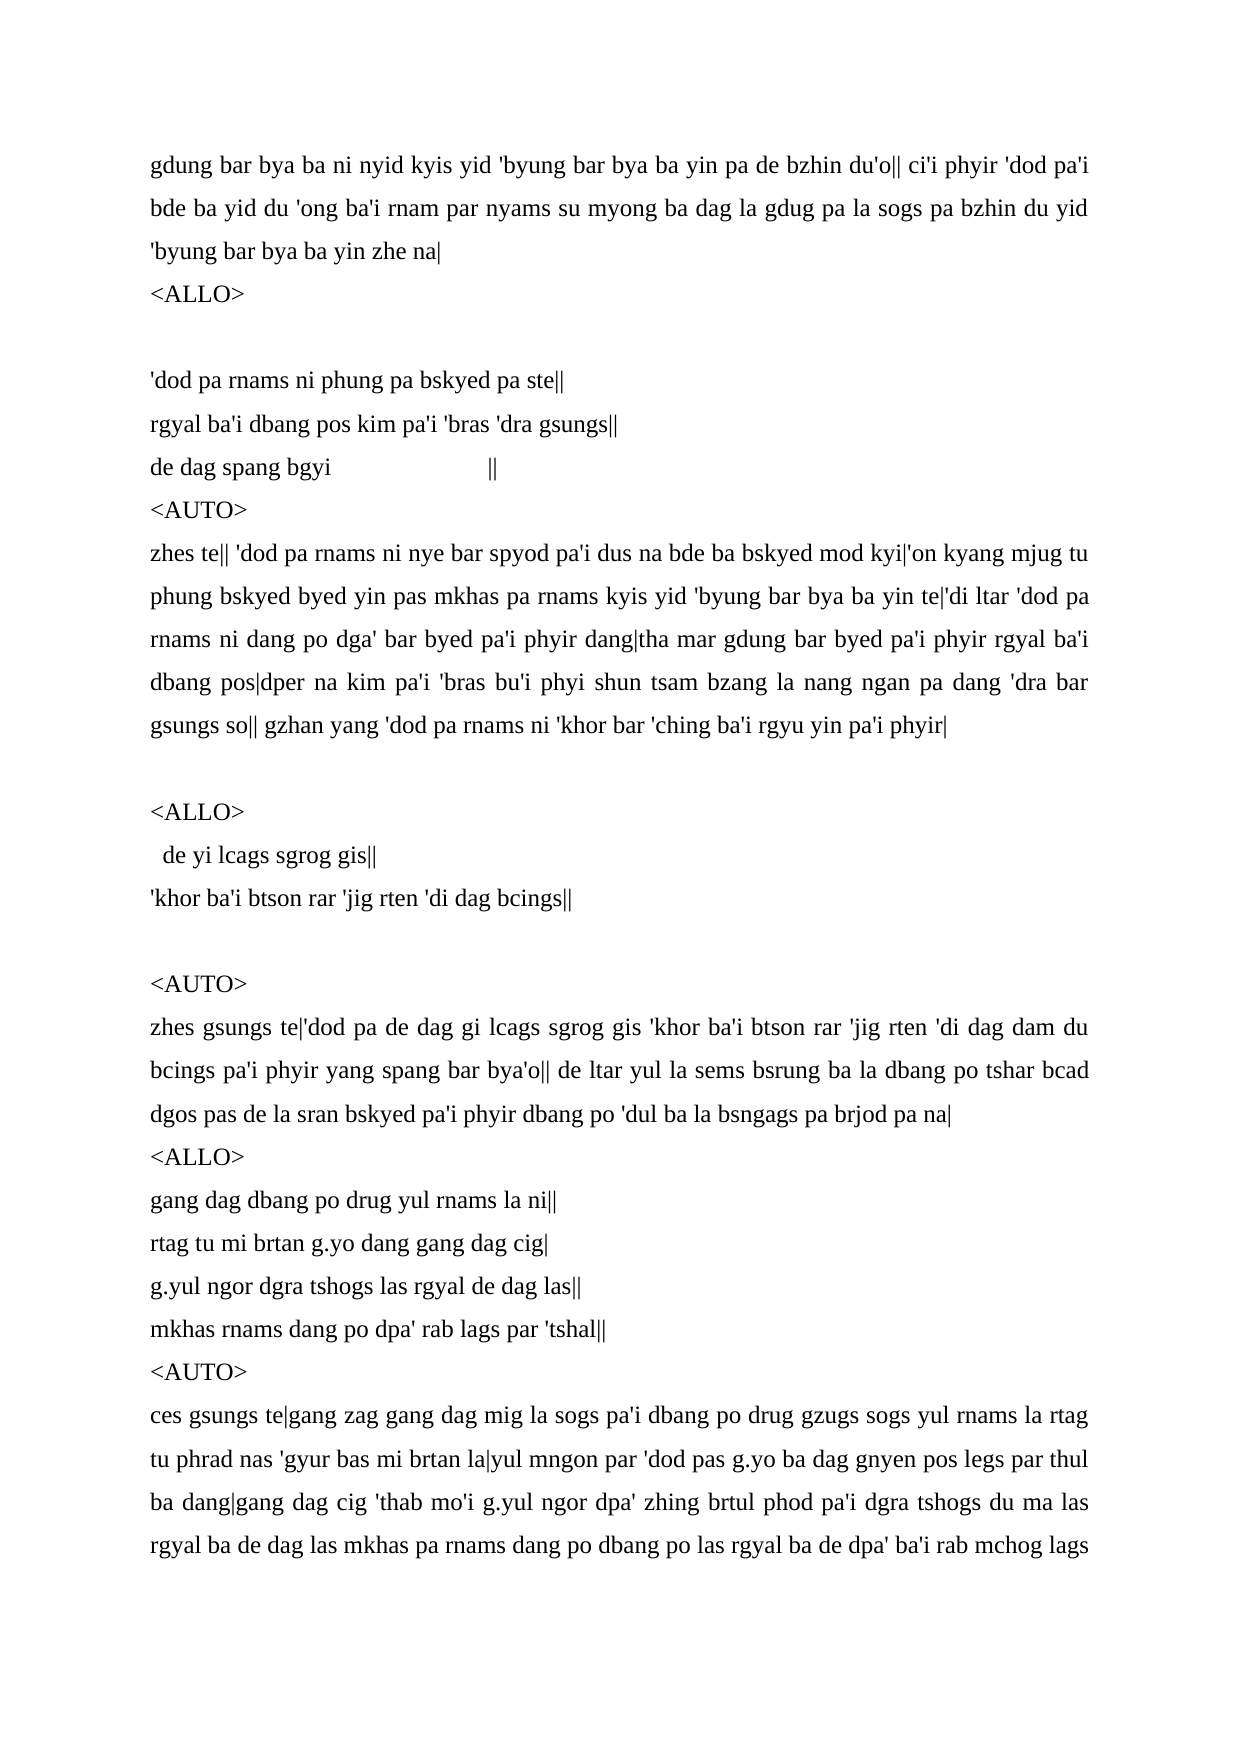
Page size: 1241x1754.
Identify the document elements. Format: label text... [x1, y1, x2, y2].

text gdung bar bya ba ni nyid kyis yid 'byung bar bya ba yin pa de bzhin du'o|| ci'i phyir 'dod pa'i bde ba yid du 'ong ba'i rnam par nyams su myong ba dag la gdug pa la sogs pa bzhin du yid 'byung bar bya ba yin zhe na| [150, 150, 1090, 265]
text 'khor ba'i btson rar 'jig rten 'di dag bcings|| [150, 883, 1090, 912]
text rtag tu mi brtan g.yo dang gang dag cig| [150, 1228, 1090, 1257]
text 'dod pa rnams ni phung pa bskyed pa ste|| [150, 366, 1090, 394]
text mkhas rnams dang po dpa' rab lags par 'tshal|| [150, 1314, 1090, 1343]
text zhes te|| 'dod pa rnams ni nye bar spyod pa'i dus na bde ba bskyed mod kyi|'on kyang mjug tu phung bskyed byed yin pas mkhas pa rnams kyis yid 'byung bar bya ba yin te|'di ltar 'dod pa rnams ni dang po dga' bar byed pa'i phyir dang|tha mar gdung bar byed pa'i phyir rgyal ba'i dbang pos|dper na kim pa'i 'bras bu'i phyi shun tsam bzang la nang ngan pa dang 'dra bar gsungs so|| gzhan yang 'dod pa rnams ni 'khor bar 'ching ba'i rgyu yin pa'i phyir| [150, 538, 1090, 739]
text de yi lcags sgrog gis|| [150, 840, 1090, 869]
text <ALLO> [150, 797, 1090, 826]
text <AUTO> [150, 495, 1090, 524]
text <AUTO> [150, 1357, 1090, 1386]
text gang dag dbang po drug yul rnams la ni|| [150, 1185, 1090, 1214]
text zhes gsungs te|'dod pa de dag gi lcags sgrog gis 'khor ba'i btson rar 'jig rten 'di dag dam du bcings pa'i phyir yang spang bar bya'o|| de ltar yul la sems bsrung ba la dbang po tshar bcad dgos pas de la sran bskyed pa'i phyir dbang po 'dul ba la bsngags pa brjod pa na| [150, 1012, 1090, 1127]
text <ALLO> [150, 1142, 1090, 1171]
text de dag spang bgyi || [150, 452, 1090, 481]
text rgyal ba'i dbang pos kim pa'i 'bras 'dra gsungs|| [150, 409, 1090, 437]
text ces gsungs te|gang zag gang dag mig la sogs pa'i dbang po drug gzugs sogs yul rnams la rtag tu phrad nas 'gyur bas mi brtan la|yul mngon par 'dod pas g.yo ba dag gnyen pos legs par thul ba dang|gang dag cig 'thab mo'i g.yul ngor dpa' zhing brtul phod pa'i dgra tshogs du ma las rgyal ba de dag las mkhas pa rnams dang po dbang po las rgyal ba de dpa' ba'i rab mchog lags [150, 1401, 1090, 1559]
text <AUTO> [150, 969, 1090, 998]
text g.yul ngor dgra tshogs las rgyal de dag las|| [150, 1271, 1090, 1300]
text <ALLO> [150, 279, 1090, 308]
